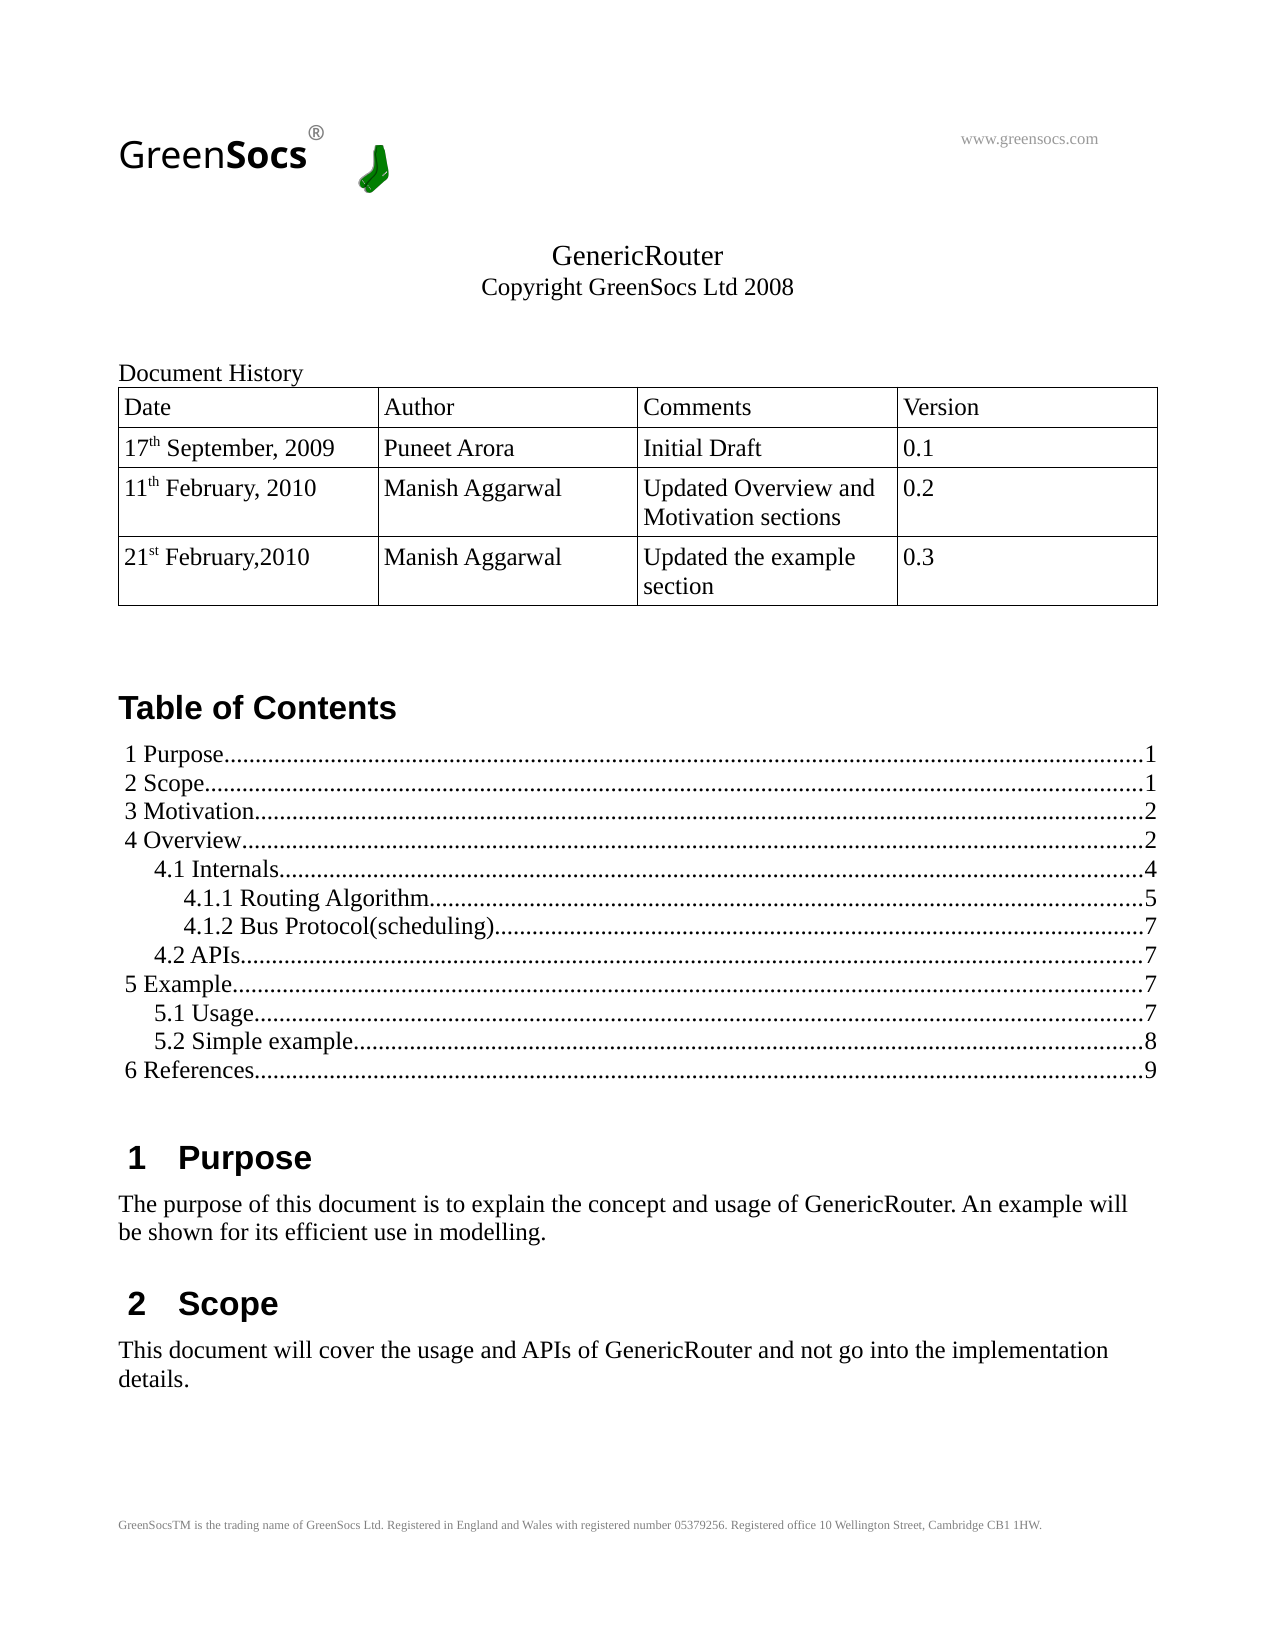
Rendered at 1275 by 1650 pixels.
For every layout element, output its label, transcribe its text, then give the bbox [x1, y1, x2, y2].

table_cell 0.3 [898, 537, 1157, 605]
text 4.2 APIs 7 [148, 940, 1157, 969]
text 4.1.1 Routing Algorithm 5 [177, 883, 1157, 911]
text 4 Overview 2 [118, 825, 1157, 854]
table_cell 0.1 [898, 428, 1157, 467]
table_header Author [379, 388, 637, 427]
subtitle Table of Contents [118, 688, 1157, 726]
table_cell Puneet Arora [379, 428, 637, 467]
table_cell 0.2 [898, 468, 1157, 536]
text 5 Example 7 [118, 969, 1157, 998]
table_cell 21st February,2010 [119, 537, 378, 605]
table_cell Manish Aggarwal [379, 468, 637, 536]
text 2 Scope 1 [118, 768, 1157, 796]
text Document History [118, 358, 1157, 387]
text The purpose of this document is to explain the concept and usage of GenericRouter. An example will be shown for its efficient use in modelling. [118, 1189, 1157, 1246]
text 4.1.2 Bus Protocol(scheduling) 7 [177, 911, 1157, 940]
text This document will cover the usage and APIs of GenericRouter and not go into the implementation details. [118, 1335, 1157, 1392]
table_cell 17th September, 2009 [119, 428, 378, 467]
table_cell Initial Draft [638, 428, 897, 467]
text 1 Purpose 1 [118, 739, 1157, 768]
table_cell Updated Overview and Motivation sections [638, 468, 897, 536]
table_cell Updated the example section [638, 537, 897, 605]
text 3 Motivation 2 [118, 796, 1157, 825]
text 5.2 Simple example 8 [148, 1026, 1157, 1055]
table_cell Manish Aggarwal [379, 537, 637, 605]
text Copyright GreenSocs Ltd 2008 [118, 272, 1157, 300]
text GenericRouter [118, 238, 1157, 272]
table_header Date [119, 388, 378, 427]
text 4.1 Internals 4 [148, 854, 1157, 883]
table_cell 11th February, 2010 [119, 468, 378, 536]
picture [357, 145, 389, 194]
subtitle Scope [118, 1284, 1157, 1322]
text 5.1 Usage 7 [148, 998, 1157, 1026]
table_header Version [898, 388, 1157, 427]
subtitle Purpose [118, 1138, 1157, 1176]
table_header Comments [638, 388, 897, 427]
text 6 References 9 [118, 1055, 1157, 1084]
